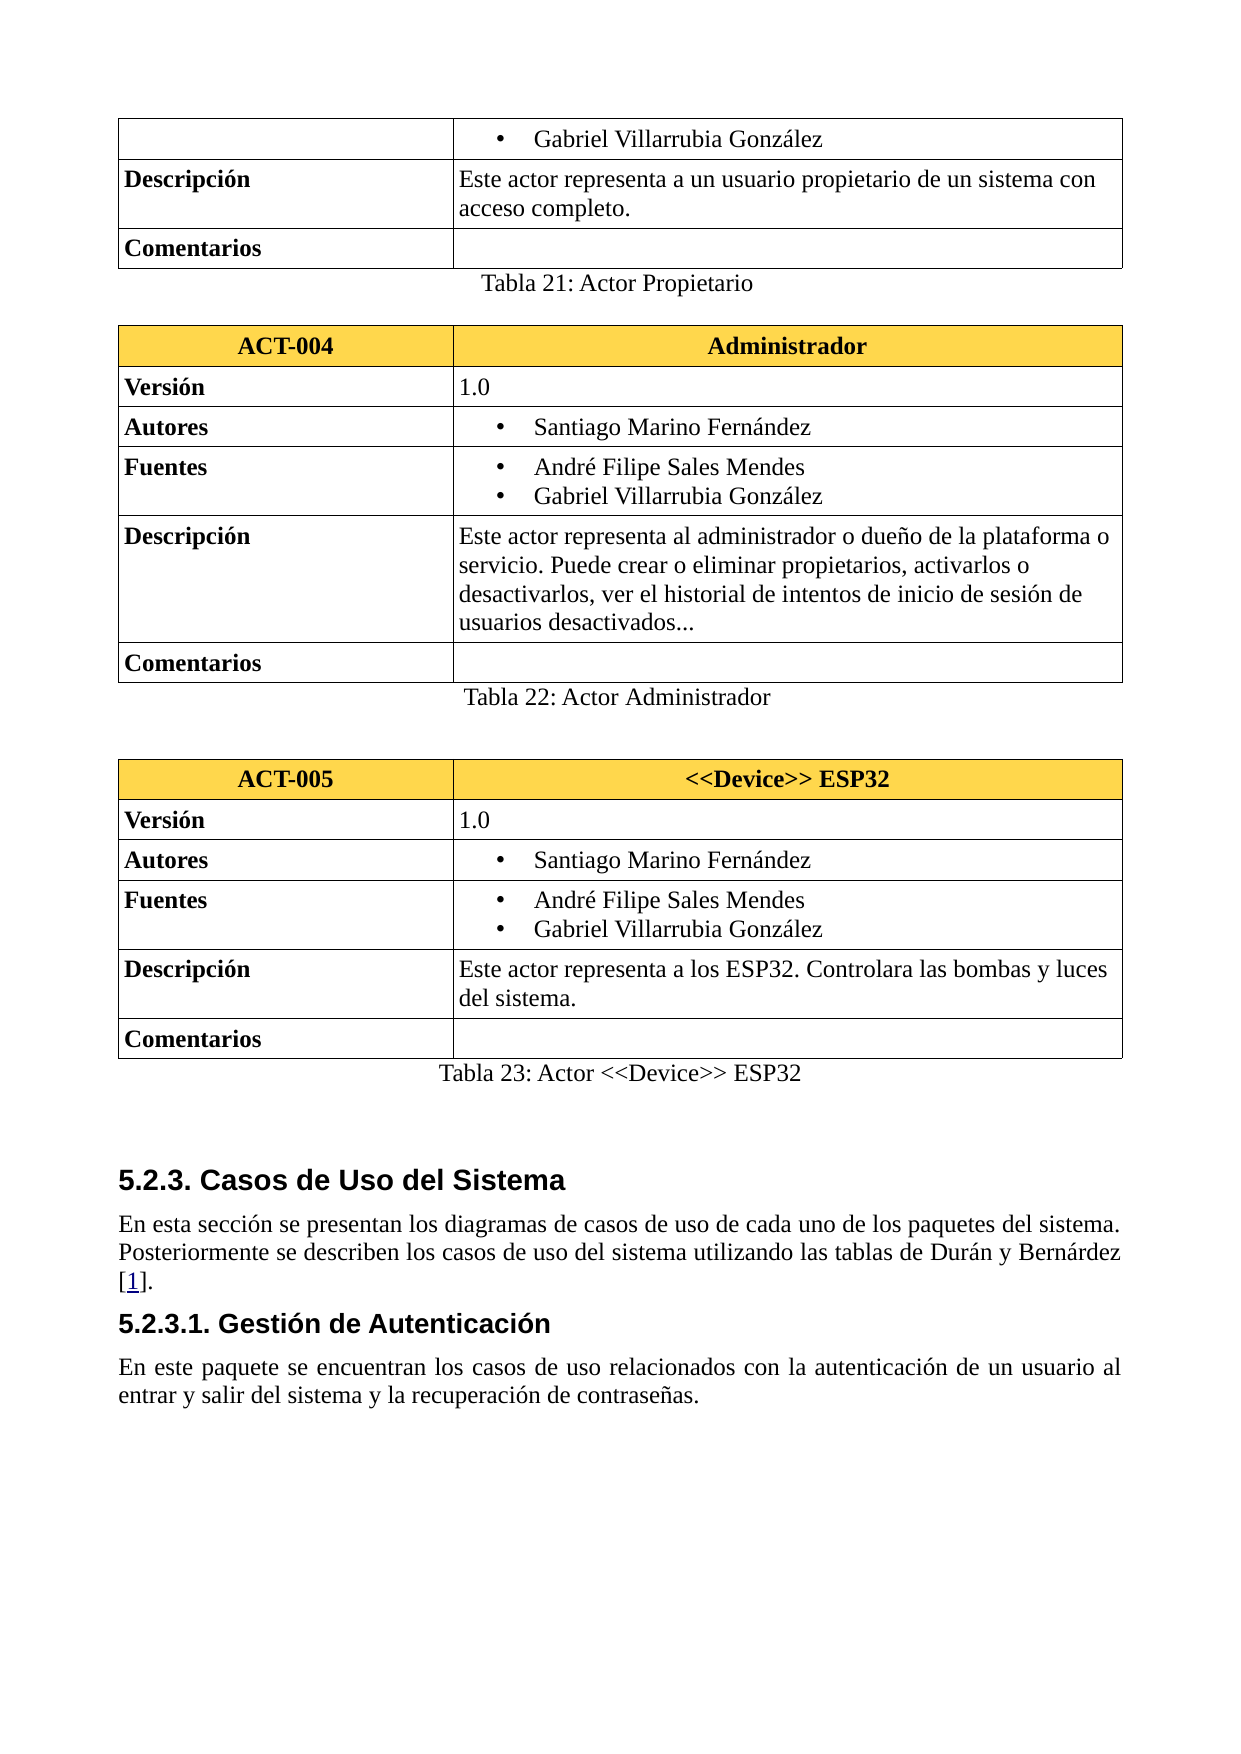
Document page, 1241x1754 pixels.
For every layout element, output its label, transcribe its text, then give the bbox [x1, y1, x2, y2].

table_cell André Filipe Sales Mendes Gabriel Villarrubia González [454, 119, 1122, 158]
table_cell Comentarios [119, 1019, 453, 1058]
table_header <<Device>> ESP32 [454, 760, 1122, 799]
table_cell Santiago Marino Fernández [454, 407, 1122, 446]
table_cell Autores [119, 407, 453, 446]
table_cell André Filipe Sales Mendes Gabriel Villarrubia González [454, 447, 1122, 515]
table_cell André Filipe Sales Mendes Gabriel Villarrubia González [454, 881, 1122, 949]
table_cell Descripción [119, 950, 453, 1018]
subtitle 5.2.3. Casos de Uso del Sistema [118, 1162, 1122, 1196]
table_cell 1.0 [454, 367, 1122, 406]
table_cell Fuentes [119, 881, 453, 949]
table_cell Este actor representa al administrador o dueño de la plataforma o servicio. Puede crear o eliminar propietarios, activarlos o desactivarlos, ver el historial de intentos de inicio de sesión de usuarios desactivados... [454, 516, 1122, 642]
table_cell Este actor representa a los ESP32. Controlara las bombas y luces del sistema. [454, 950, 1122, 1018]
table_header ACT-004 [119, 326, 453, 366]
table_cell 1.0 [454, 800, 1122, 839]
table_cell [454, 1019, 1122, 1058]
table_cell Santiago Marino Fernández [454, 840, 1122, 880]
table_cell [119, 119, 453, 158]
table_cell Versión [119, 800, 453, 839]
table_cell Versión [119, 367, 453, 406]
table_cell Descripción [119, 516, 453, 642]
text En esta sección se presentan los diagramas de casos de uso de cada uno de los paquetes del sistema. Posteriormente se describen los casos de uso del sistema utilizando las tablas de Durán y Bernárdez [1]. [118, 1209, 1122, 1295]
subtitle 5.2.3.1. Gestión de Autenticación [118, 1307, 1122, 1339]
table_cell [454, 643, 1122, 682]
table_cell [454, 229, 1122, 268]
table_header Administrador [454, 326, 1122, 366]
table_cell Autores [119, 840, 453, 880]
table_cell Comentarios [119, 229, 453, 268]
text En este paquete se encuentran los casos de uso relacionados con la autenticación de un usuario al entrar y salir del sistema y la recuperación de contraseñas. [118, 1352, 1122, 1409]
table_header ACT-005 [119, 760, 453, 799]
table_cell Fuentes [119, 447, 453, 515]
text Tabla 22: Actor Administrador [118, 683, 1122, 711]
text Tabla 21: Actor Propietario [118, 269, 1122, 297]
table_cell Este actor representa a un usuario propietario de un sistema con acceso completo. [454, 160, 1122, 227]
table_cell Comentarios [119, 643, 453, 682]
table_cell Descripción [119, 160, 453, 227]
text Tabla 23: Actor <<Device>> ESP32 [118, 1059, 1122, 1087]
